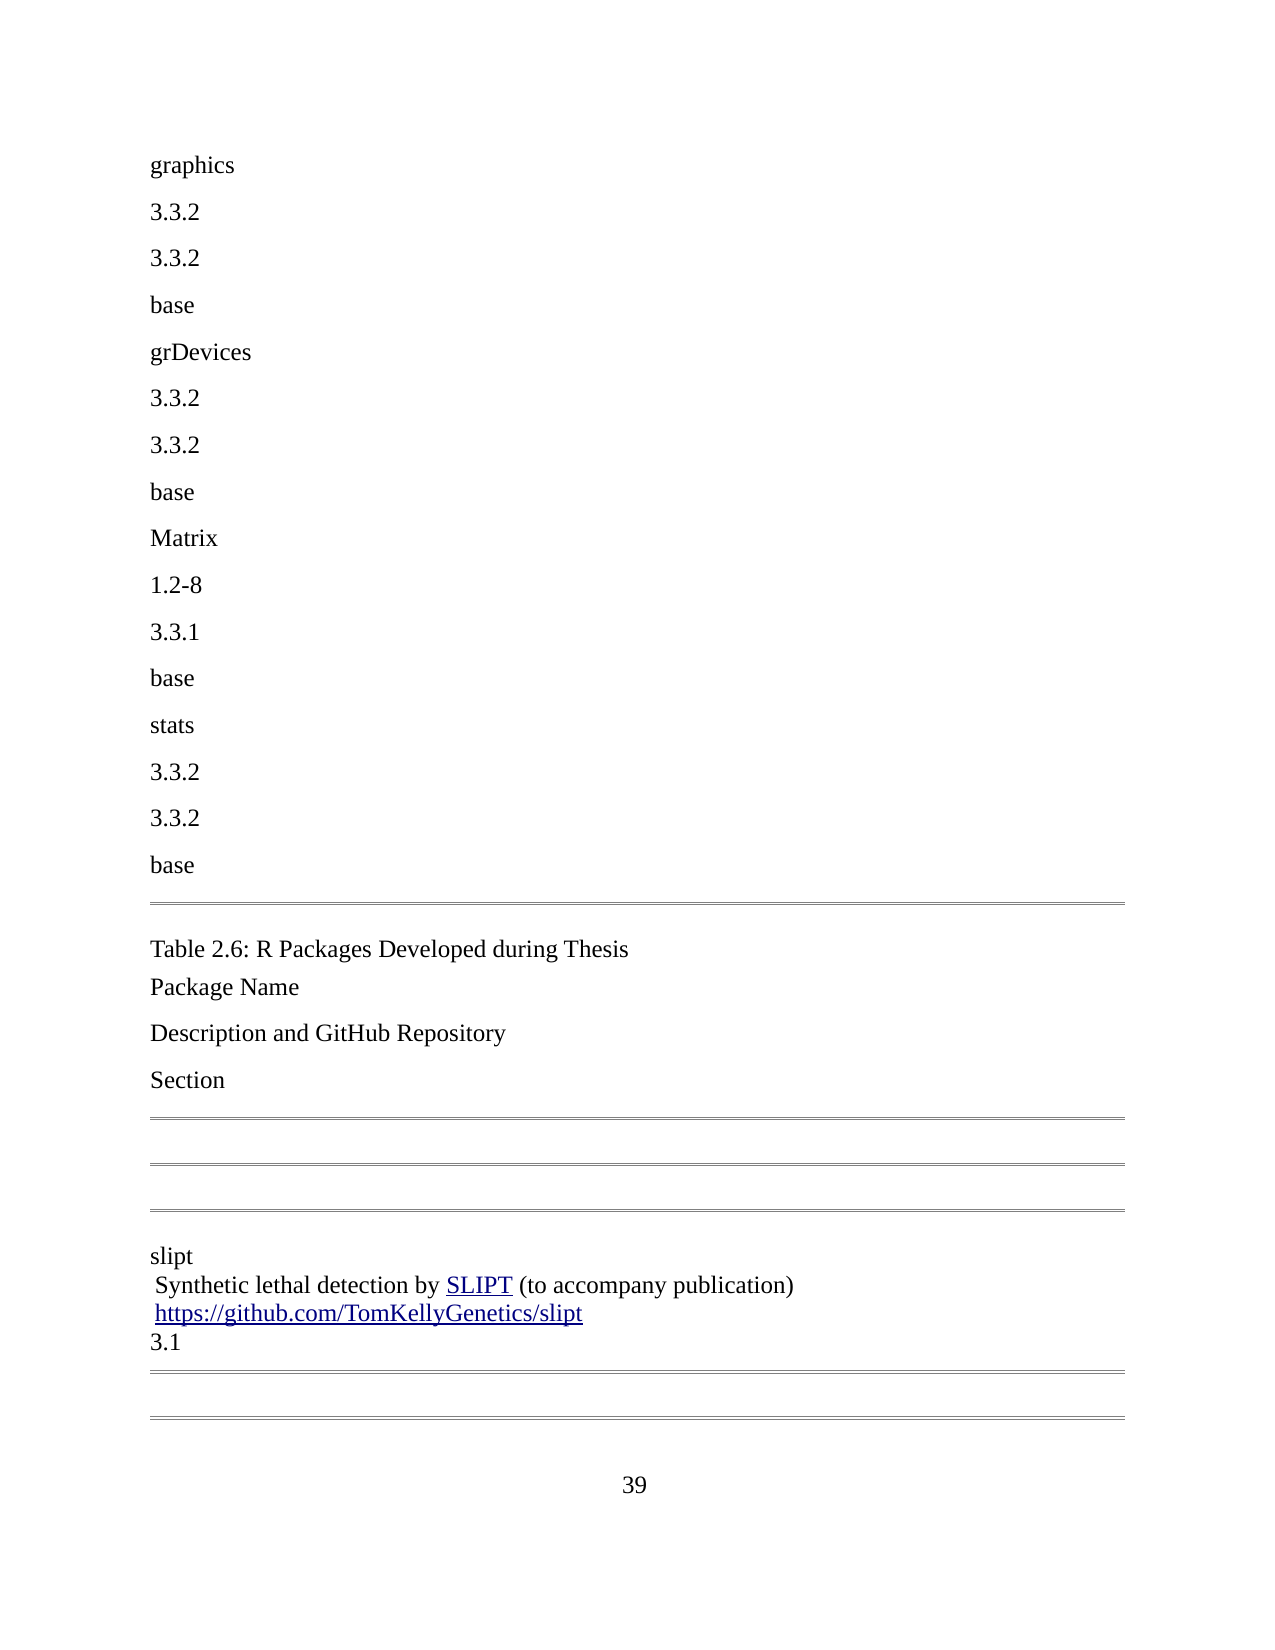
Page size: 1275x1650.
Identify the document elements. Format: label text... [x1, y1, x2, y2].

text 1.2-8 [150, 570, 1125, 599]
text stats [150, 710, 1125, 739]
text Section [150, 1065, 1125, 1094]
text 3.3.2 [150, 383, 1125, 412]
text Matrix [150, 523, 1125, 552]
text Description and GitHub Repository [150, 1018, 1125, 1047]
text 3.3.2 [150, 757, 1125, 785]
text 3.3.2 [150, 803, 1125, 832]
text Table 2.6: R Packages Developed during Thesis [150, 934, 1125, 963]
text 3.3.2 [150, 243, 1125, 272]
text Package Name [150, 972, 1125, 1000]
text 3.1 [150, 1327, 1125, 1356]
text base [150, 290, 1125, 319]
text slipt [150, 1241, 1125, 1270]
text 3.3.1 [150, 617, 1125, 645]
text 3.3.2 [150, 197, 1125, 225]
text base [150, 850, 1125, 879]
table_cell https://github.com/TomKellyGenetics/slipt [150, 1299, 1125, 1327]
text graphics [150, 150, 1125, 179]
text 3.3.2 [150, 430, 1125, 459]
text grDevices [150, 337, 1125, 365]
text base [150, 663, 1125, 692]
text base [150, 477, 1125, 505]
table_header Synthetic lethal detection by SLIPT (to accompany publication) [150, 1270, 1125, 1298]
